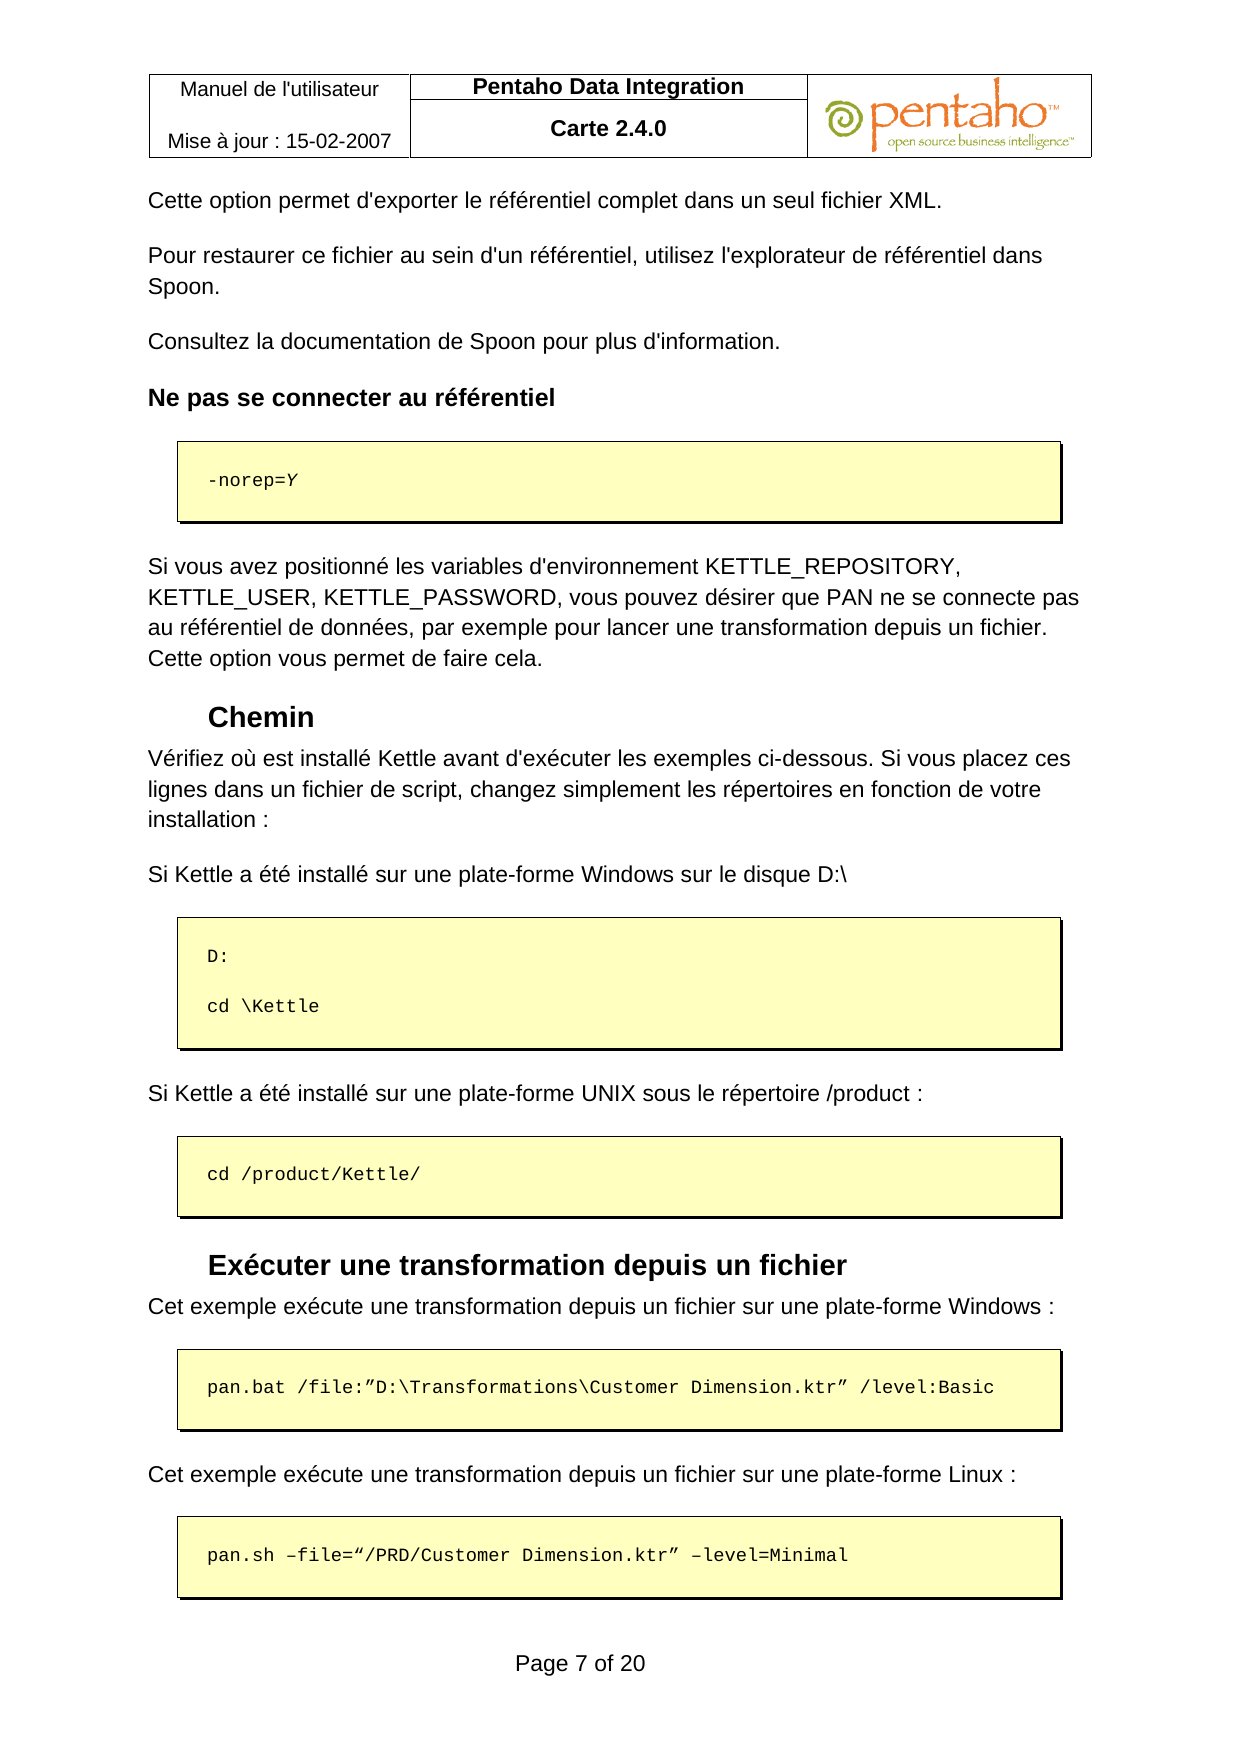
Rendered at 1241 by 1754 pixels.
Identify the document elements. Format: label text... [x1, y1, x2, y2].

text cd /product/Kettle/ [178, 1137, 1060, 1216]
text Cet exemple exécute une transformation depuis un fichier sur une plate-forme Linux : [148, 1461, 1092, 1487]
subtitle Exécuter une transformation depuis un fichier [148, 1248, 1092, 1281]
text Cet exemple exécute une transformation depuis un fichier sur une plate-forme Windows : [148, 1294, 1092, 1319]
subtitle Chemin [148, 701, 1092, 733]
text Pour restaurer ce fichier au sein d'un référentiel, utilisez l'explorateur de référentiel dans Spoon. [148, 243, 1092, 299]
text pan.sh –file=“/PRD/Customer Dimension.ktr” –level=Minimal [178, 1517, 1060, 1597]
text D: [178, 918, 1060, 968]
text cd \Kettle [178, 968, 1060, 1048]
text Si vous avez positionné les variables d'environnement KETTLE_REPOSITORY, KETTLE_USER, KETTLE_PASSWORD, vous pouvez désirer que PAN ne se connecte pas au référentiel de données, par exemple pour lancer une transformation depuis un fichier. Cette option vous permet de faire cela. [148, 554, 1092, 671]
text Cette option permet d'exporter le référentiel complet dans un seul fichier XML. [148, 188, 1092, 213]
subtitle Ne pas se connecter au référentiel [148, 383, 1092, 411]
text Si Kettle a été installé sur une plate-forme UNIX sous le répertoire /product : [148, 1081, 1092, 1106]
text pan.bat /file:”D:\Transformations\Customer Dimension.ktr” /level:Basic [178, 1350, 1060, 1429]
text Consultez la documentation de Spoon pour plus d'information. [148, 328, 1092, 354]
text -norep=Y [178, 442, 1060, 521]
text Si Kettle a été installé sur une plate-forme Windows sur le disque D:\ [148, 862, 1092, 888]
text Vérifiez où est installé Kettle avant d'exécuter les exemples ci-dessous. Si vous placez ces lignes dans un fichier de script, changez simplement les répertoires en fonction de votre installation : [148, 746, 1092, 833]
